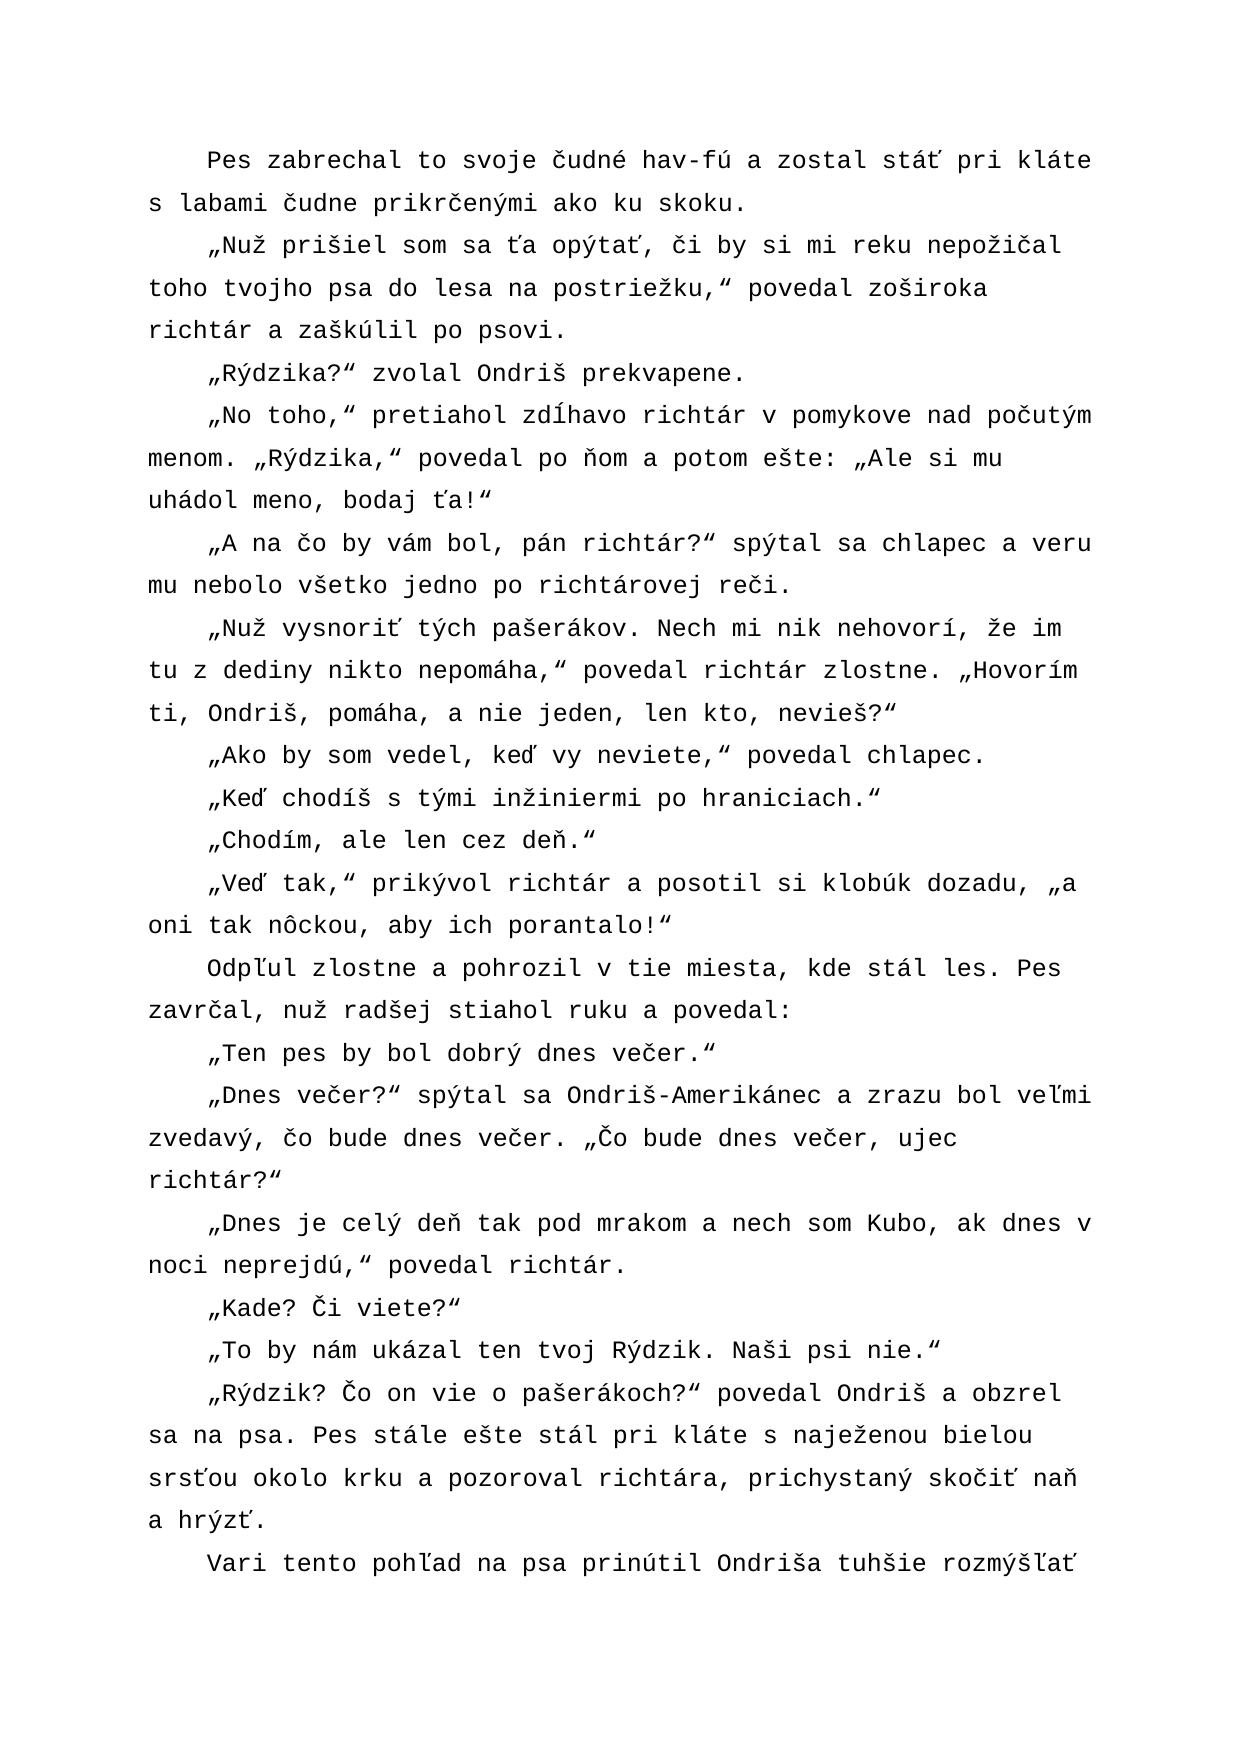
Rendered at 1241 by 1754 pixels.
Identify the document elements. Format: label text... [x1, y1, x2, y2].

text „Ako by som vedel, keď vy neviete,“ povedal chlapec. [148, 743, 1093, 771]
text „Dnes je celý deň tak pod mrakom a nech som Kubo, ak dnes v noci neprejdú,“ povedal richtár. [148, 1210, 1093, 1281]
text „Keď chodíš s tými inžiniermi po hraniciach.“ [148, 785, 1093, 813]
text Odpľul zlostne a pohrozil v tie miesta, kde stál les. Pes zavrčal, nuž radšej stiahol ruku a povedal: [148, 955, 1093, 1026]
text „Nuž vysnoriť tých pašerákov. Nech mi nik nehovorí, že im tu z dediny nikto nepomáha,“ povedal richtár zlostne. „Hovorím ti, Ondriš, pomáha, a nie jeden, len kto, nevieš?“ [148, 615, 1093, 728]
text „To by nám ukázal ten tvoj Rýdzik. Naši psi nie.“ [148, 1338, 1093, 1366]
text Vari tento pohľad na psa prinútil Ondriša tuhšie rozmýšľať [148, 1550, 1093, 1578]
text „Dnes večer?“ spýtal sa Ondriš-Amerikánec a zrazu bol veľmi zvedavý, čo bude dnes večer. „Čo bude dnes večer, ujec richtár?“ [148, 1083, 1093, 1196]
text „Nuž prišiel som sa ťa opýtať, či by si mi reku nepožičal toho tvojho psa do lesa na postriežku,“ povedal zoširoka richtár a zaškúlil po psovi. [148, 233, 1093, 346]
text „Kade? Či viete?“ [148, 1295, 1093, 1323]
text „A na čo by vám bol, pán richtár?“ spýtal sa chlapec a veru mu nebolo všetko jedno po richtárovej reči. [148, 530, 1093, 601]
text „Rýdzika?“ zvolal Ondriš prekvapene. [148, 360, 1093, 388]
text „Veď tak,“ prikývol richtár a posotil si klobúk dozadu, „a oni tak nôckou, aby ich porantalo!“ [148, 870, 1093, 941]
text Pes zabrechal to svoje čudné hav-fú a zostal stáť pri kláte s labami čudne prikrčenými ako ku skoku. [148, 148, 1093, 218]
text „Chodím, ale len cez deň.“ [148, 828, 1093, 856]
text „Rýdzik? Čo on vie o pašerákoch?“ povedal Ondriš a obzrel sa na psa. Pes stále ešte stál pri kláte s naježenou bielou srsťou okolo krku a pozoroval richtára, prichystaný skočiť naň a hrýzť. [148, 1380, 1093, 1536]
text „Ten pes by bol dobrý dnes večer.“ [148, 1040, 1093, 1068]
text „No toho,“ pretiahol zdĺhavo richtár v pomykove nad počutým menom. „Rýdzika,“ povedal po ňom a potom ešte: „Ale si mu uhádol meno, bodaj ťa!“ [148, 403, 1093, 516]
